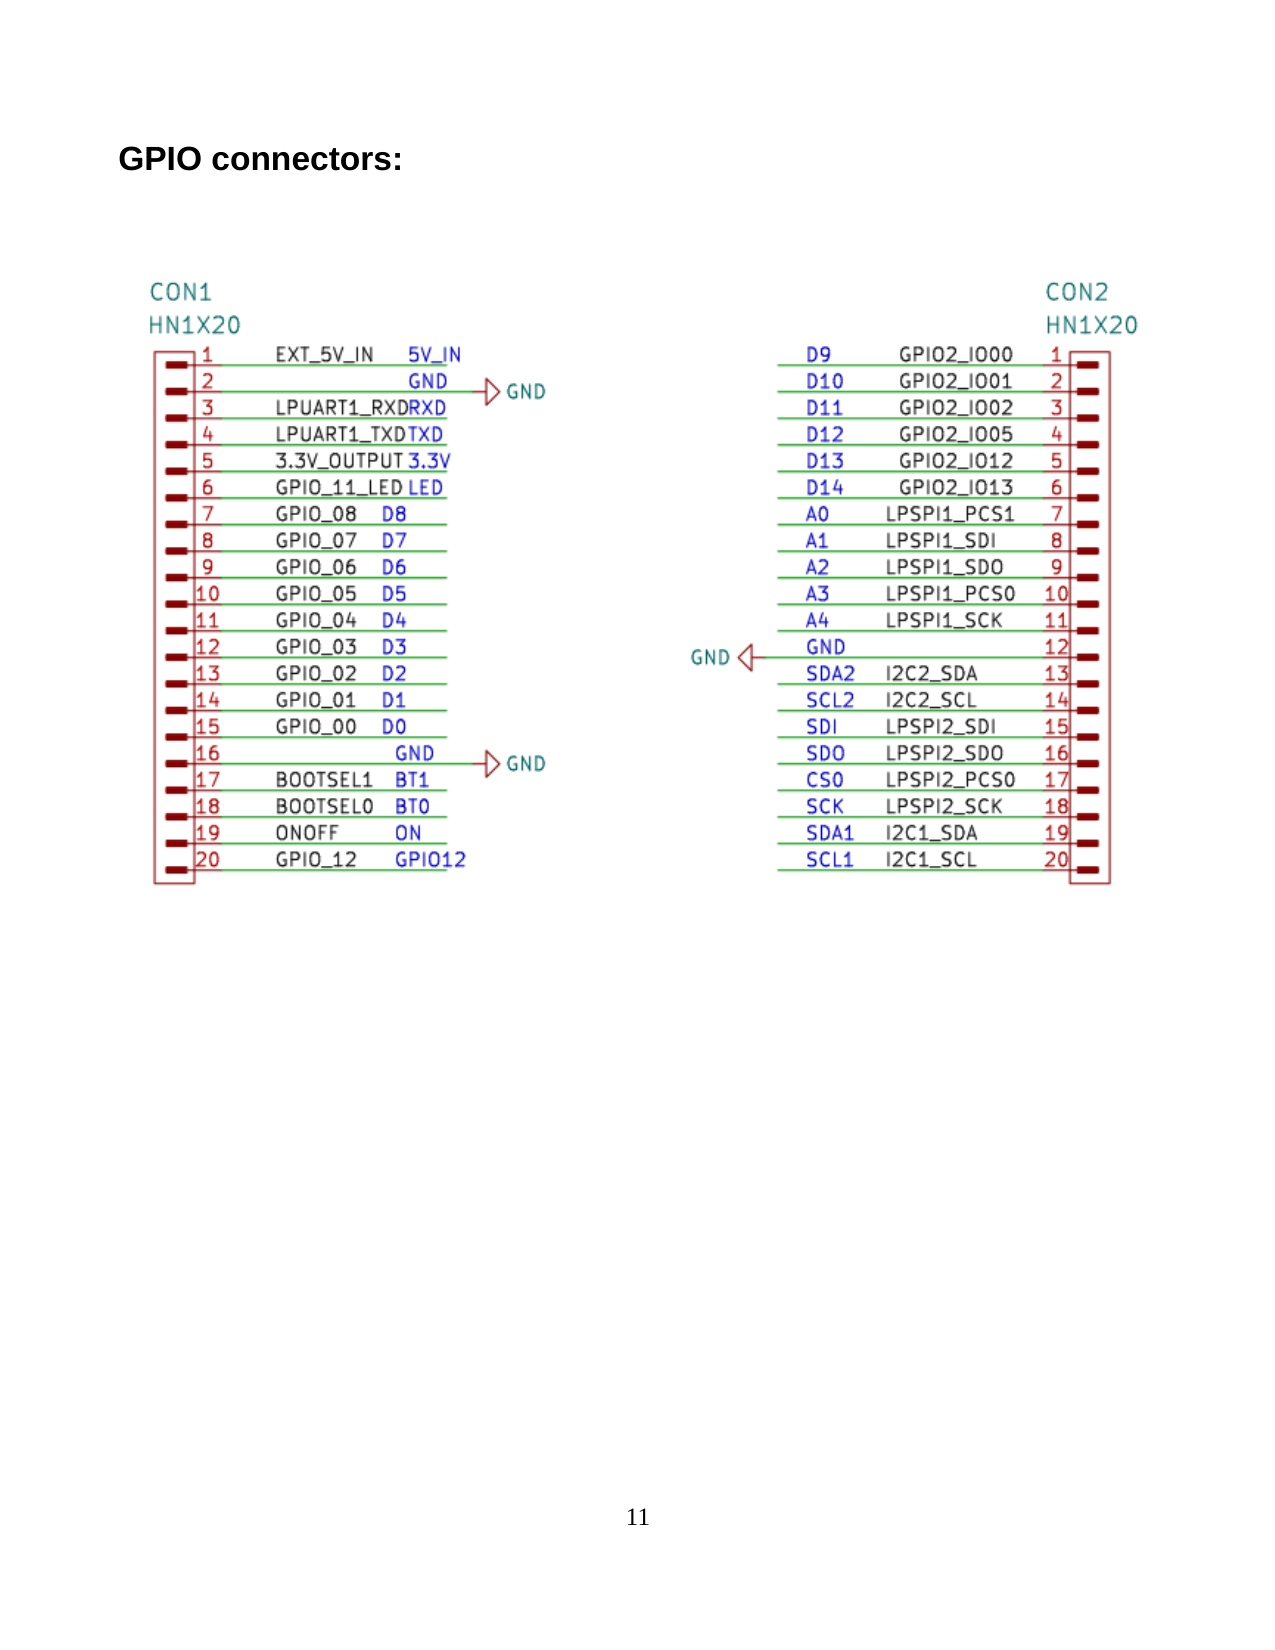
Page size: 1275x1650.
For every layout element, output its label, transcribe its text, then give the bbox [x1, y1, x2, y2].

subtitle GPIO connectors: [118, 139, 1157, 178]
picture [118, 262, 1157, 927]
